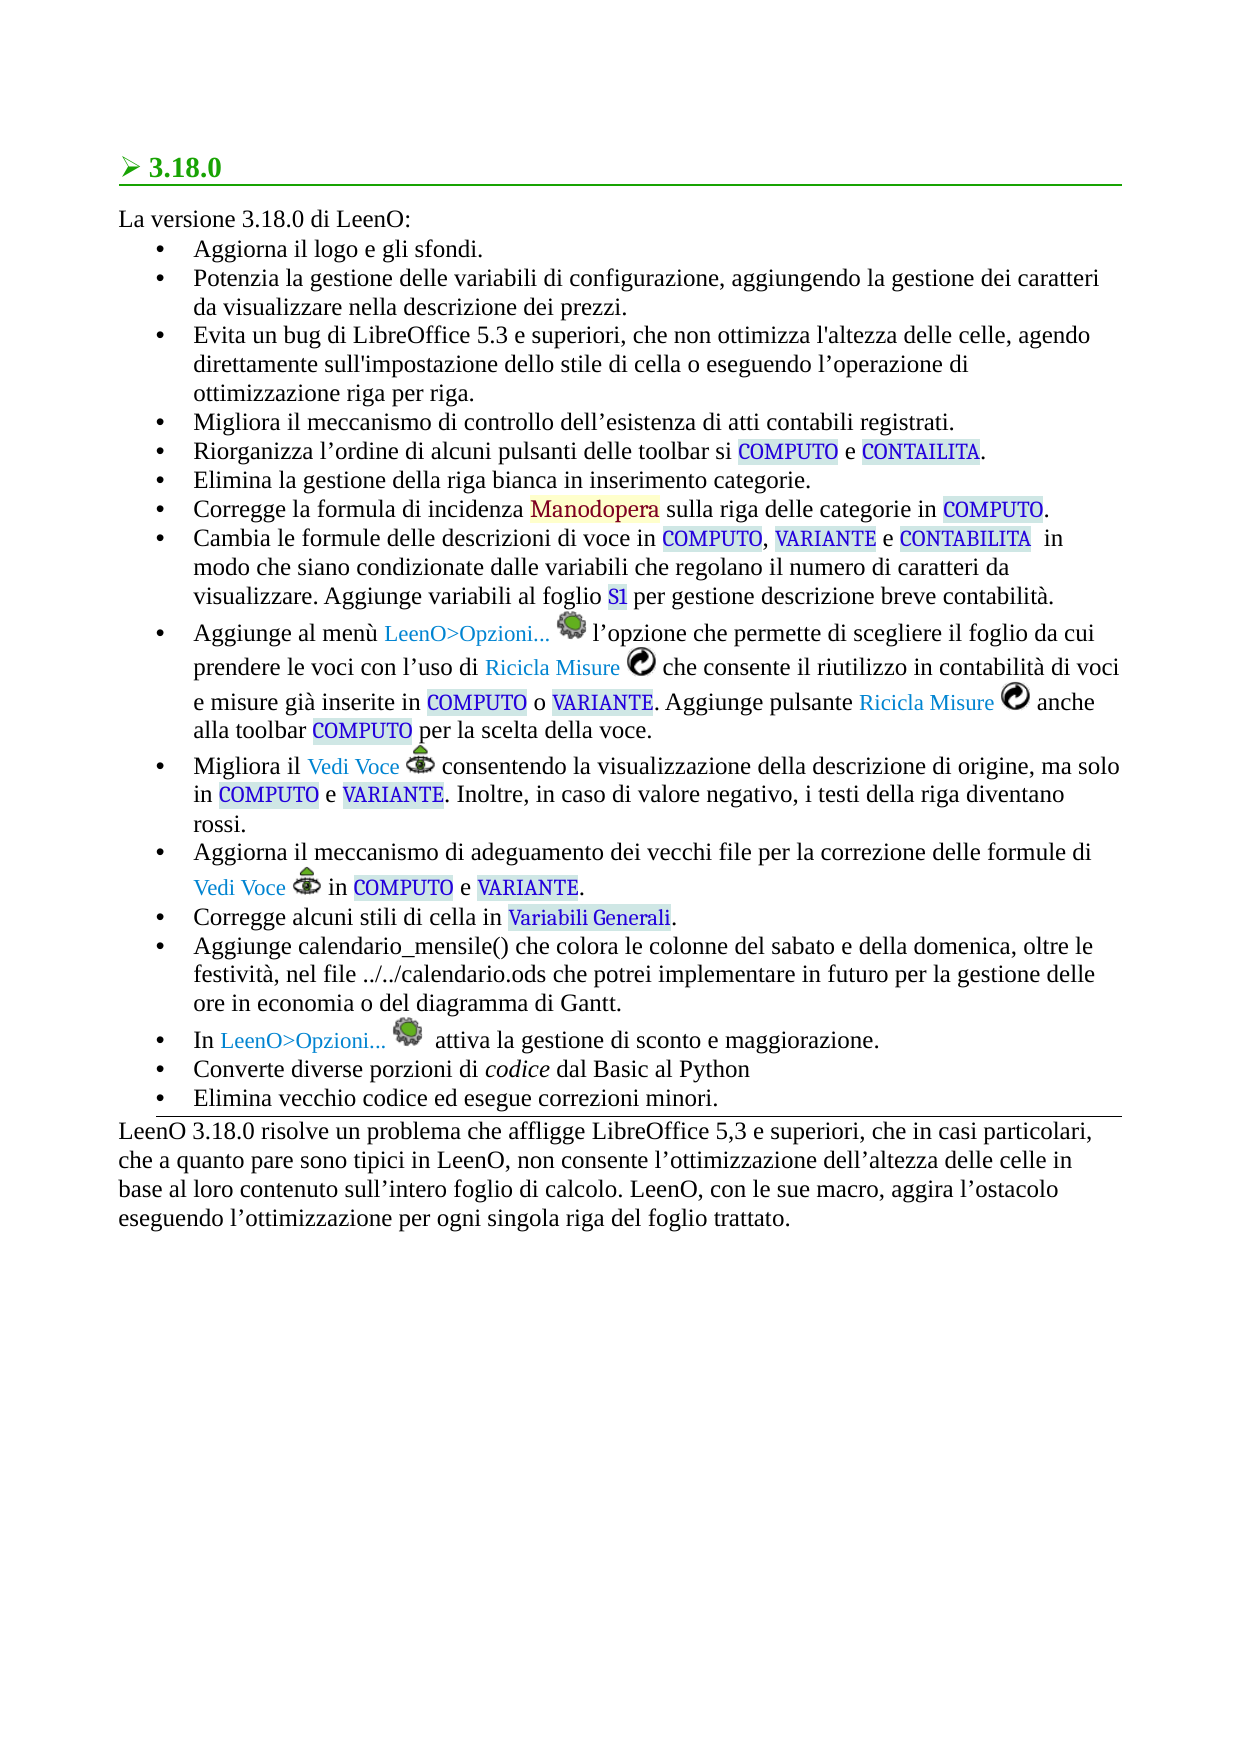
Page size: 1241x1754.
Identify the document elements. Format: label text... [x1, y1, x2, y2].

list Aggiunge al menù LeenO>Opzioni... l’opzione che permette di scegliere il foglio da cui prendere le voci con l’uso di Ricicla Misure che consente il riutilizzo in contabilità di voci e misure già inserite in COMPUTO o VARIANTE. Aggiunge pulsante Ricicla Misure anche alla toolbar COMPUTO per la scelta della voce. [156, 610, 1122, 745]
picture [626, 647, 657, 677]
text La versione 3.18.0 di LeenO: [118, 204, 1122, 233]
list Converte diverse porzioni di codice dal Basic al Python [156, 1054, 1122, 1082]
list Potenzia la gestione delle variabili di configurazione, aggiungendo la gestione dei caratteri da visualizzare nella descrizione dei prezzi. [156, 263, 1122, 320]
picture [556, 610, 587, 640]
list Aggiorna il logo e gli sfondi. [156, 234, 1122, 263]
subtitle 3.18.0 [119, 150, 1122, 184]
picture [392, 1017, 423, 1047]
list Cambia le formule delle descrizioni di voce in COMPUTO, VARIANTE e CONTABILITA in modo che siano condizionate dalle variabili che regolano il numero di caratteri da visualizzare. Aggiunge variabili al foglio S1 per gestione descrizione breve contabilità. [156, 523, 1122, 610]
list Aggiunge calendario_mensile() che colora le colonne del sabato e della domenica, oltre le festività, nel file ../../calendario.ods che potrei implementare in futuro per la gestione delle ore in economia o del diagramma di Gantt. [156, 931, 1122, 1017]
list Corregge alcuni stili di cella in Variabili Generali. [156, 901, 1122, 931]
picture [406, 744, 436, 775]
list Evita un bug di LibreOffice 5.3 e superiori, che non ottimizza l'altezza delle celle, agendo direttamente sull'impostazione dello stile di cella o eseguendo l’operazione di ottimizzazione riga per riga. [156, 320, 1122, 407]
picture [292, 866, 322, 896]
text LeenO 3.18.0 risolve un problema che affligge LibreOffice 5,3 e superiori, che in casi particolari, che a quanto pare sono tipici in LeenO, non consente l’ottimizzazione dell’altezza delle celle in base al loro contenuto sull’intero foglio di calcolo. LeenO, con le sue macro, aggira l’ostacolo eseguendo l’ottimizzazione per ogni singola riga del foglio trattato. [118, 1116, 1122, 1231]
list Elimina vecchio codice ed esegue correzioni minori. [156, 1082, 1122, 1116]
list Migliora il meccanismo di controllo dell’esistenza di atti contabili registrati. [156, 407, 1122, 436]
list Migliora il Vedi Voce consentendo la visualizzazione della descrizione di origine, ma solo in COMPUTO e VARIANTE. Inoltre, in caso di valore negativo, i testi della riga diventano rossi. [156, 745, 1122, 837]
list In LeenO>Opzioni... attiva la gestione di sconto e maggiorazione. [156, 1017, 1122, 1054]
list Aggiorna il meccanismo di adeguamento dei vecchi file per la correzione delle formule di Vedi Voce in COMPUTO e VARIANTE. [156, 837, 1122, 901]
list Elimina la gestione della riga bianca in inserimento categorie. [156, 465, 1122, 494]
list Corregge la formula di incidenza Manodopera sulla riga delle categorie in COMPUTO. [156, 494, 1122, 523]
picture [1000, 681, 1031, 711]
list Riorganizza l’ordine di alcuni pulsanti delle toolbar si COMPUTO e CONTAILITA. [156, 436, 1122, 465]
